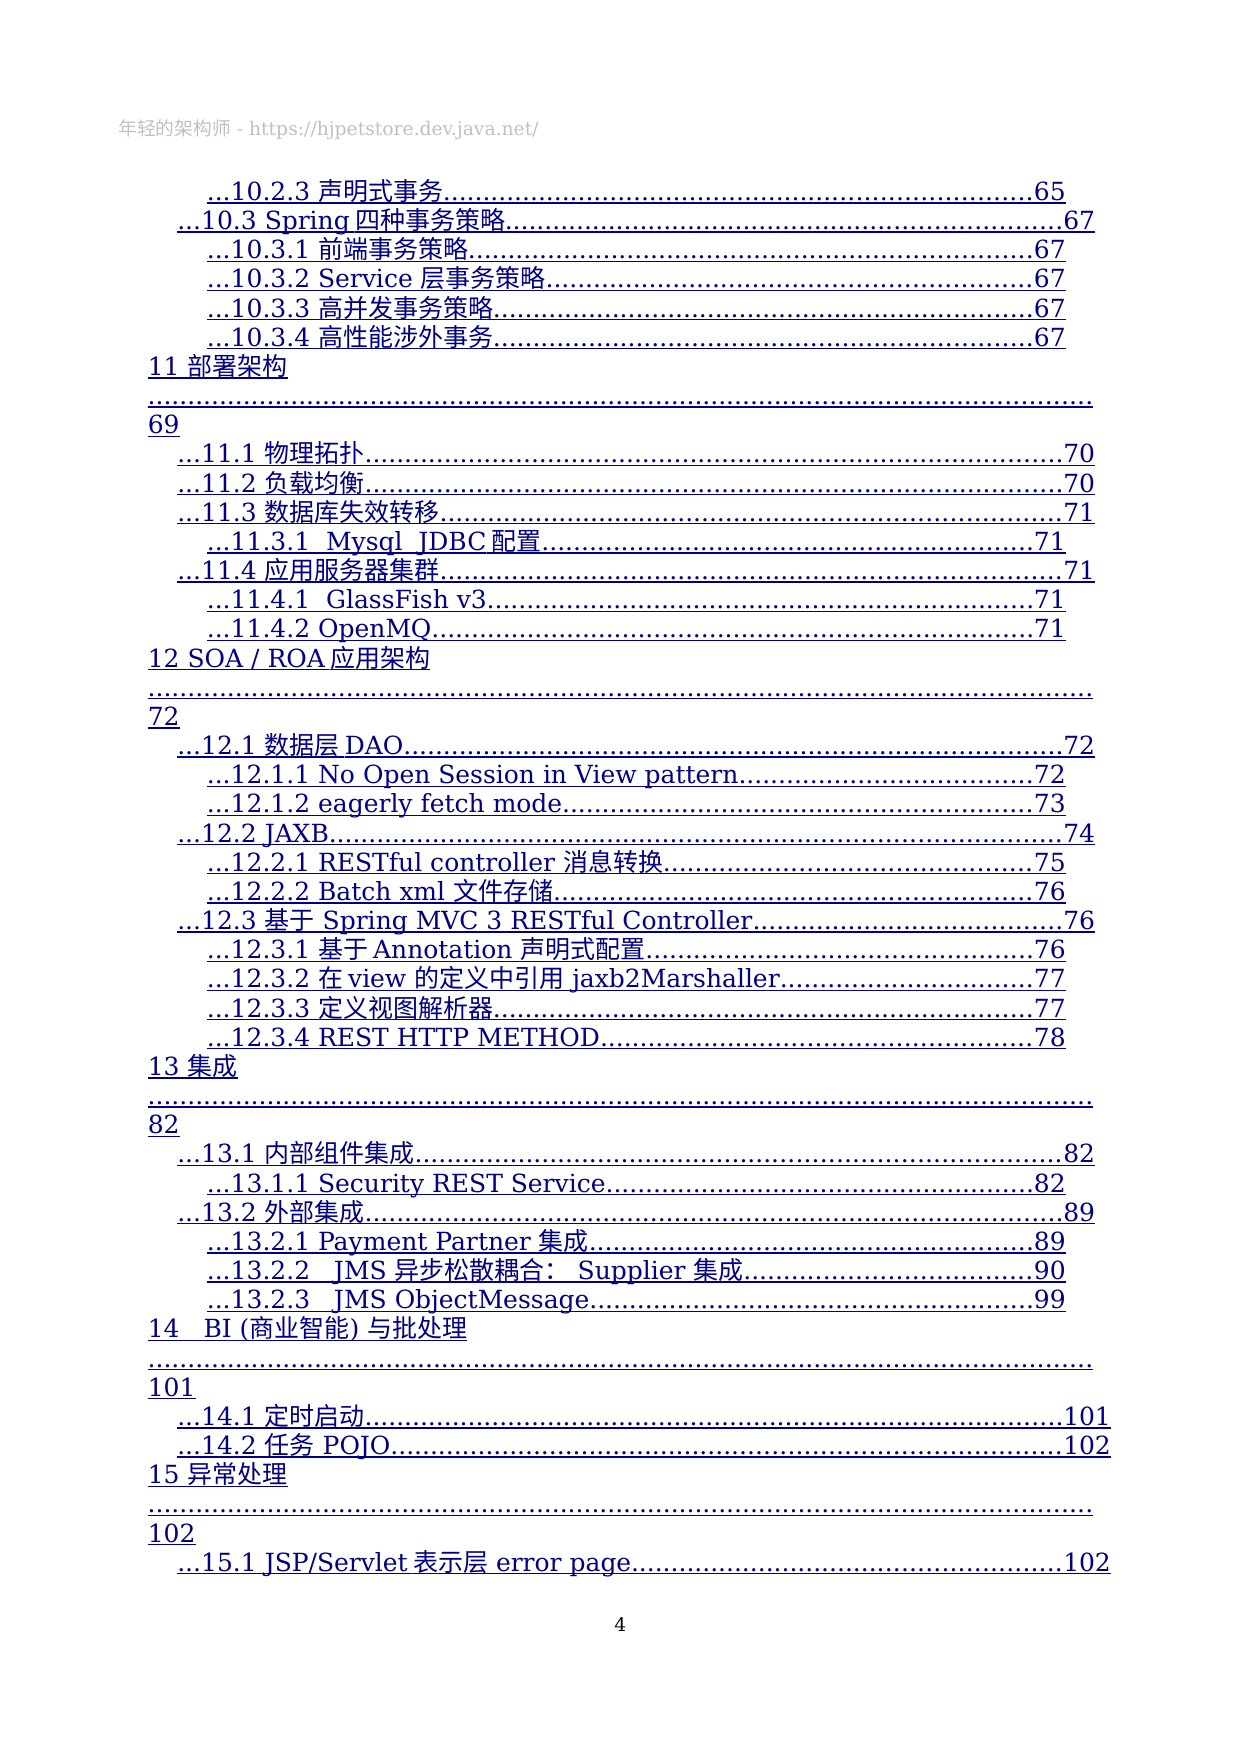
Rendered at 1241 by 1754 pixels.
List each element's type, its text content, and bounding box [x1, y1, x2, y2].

text ...11.4.2 OpenMQ 71 [207, 614, 1122, 644]
text 14 BI (商业智能) 与批处理 101 [148, 1314, 1122, 1402]
text ...13.2.3 JMS ObjectMessage 99 [207, 1285, 1122, 1314]
text ...10.3 Spring四种事务策略 67 [177, 206, 1122, 235]
text ...12.1.1 No Open Session in View pattern 72 [207, 760, 1122, 789]
text ...12.1.2 eagerly fetch mode 73 [207, 789, 1122, 819]
text ...10.3.1 前端事务策略 67 [207, 235, 1122, 264]
text ...15.1 JSP/Servlet表示层 error page 102 [177, 1548, 1122, 1577]
text ...12.3 基于 Spring MVC 3 RESTful Controller 76 [177, 906, 1122, 935]
text ...11.4.1 GlassFish v3 71 [207, 585, 1122, 614]
text ...12.2 JAXB 74 [177, 819, 1122, 848]
text ...11.4 应用服务器集群 71 [177, 556, 1122, 585]
text 13 集成 82 [148, 1052, 1122, 1139]
text ...12.2.1 RESTful controller 消息转换 75 [207, 848, 1122, 877]
text ...11.2 负载均衡 70 [177, 469, 1122, 498]
text ...12.3.2 在view 的定义中引用 jaxb2Marshaller 77 [207, 964, 1122, 994]
text ...11.3 数据库失效转移 71 [177, 498, 1122, 527]
text ...12.3.1 基于Annotation 声明式配置 76 [207, 935, 1122, 964]
text ...10.2.3 声明式事务 65 [207, 177, 1122, 206]
text ...13.2 外部集成 89 [177, 1198, 1122, 1227]
text ...10.3.2 Service 层事务策略 67 [207, 264, 1122, 294]
text ...12.3.4 REST HTTP METHOD 78 [207, 1023, 1122, 1052]
text ...13.1 内部组件集成 82 [177, 1139, 1122, 1169]
text ...13.2.1 Payment Partner 集成 89 [207, 1227, 1122, 1256]
text 12 SOA / ROA应用架构 72 [148, 644, 1122, 731]
text ...11.3.1 Mysql JDBC配置 71 [207, 527, 1122, 556]
text ...12.2.2 Batch xml 文件存储 76 [207, 877, 1122, 906]
text ...13.2.2 JMS 异步松散耦合： Supplier 集成 90 [207, 1256, 1122, 1285]
text 15 异常处理 102 [148, 1460, 1122, 1548]
text ...10.3.3 高并发事务策略 67 [207, 294, 1122, 323]
text ...10.3.4 高性能涉外事务 67 [207, 323, 1122, 352]
text 11 部署架构 69 [148, 352, 1122, 439]
text ...12.3.3 定义视图解析器 77 [207, 994, 1122, 1023]
text ...13.1.1 Security REST Service 82 [207, 1169, 1122, 1198]
text ...11.1 物理拓扑 70 [177, 439, 1122, 469]
text ...14.2 任务 POJO 102 [177, 1431, 1122, 1460]
text ...14.1 定时启动 101 [177, 1402, 1122, 1431]
text ...12.1 数据层DAO 72 [177, 731, 1122, 760]
